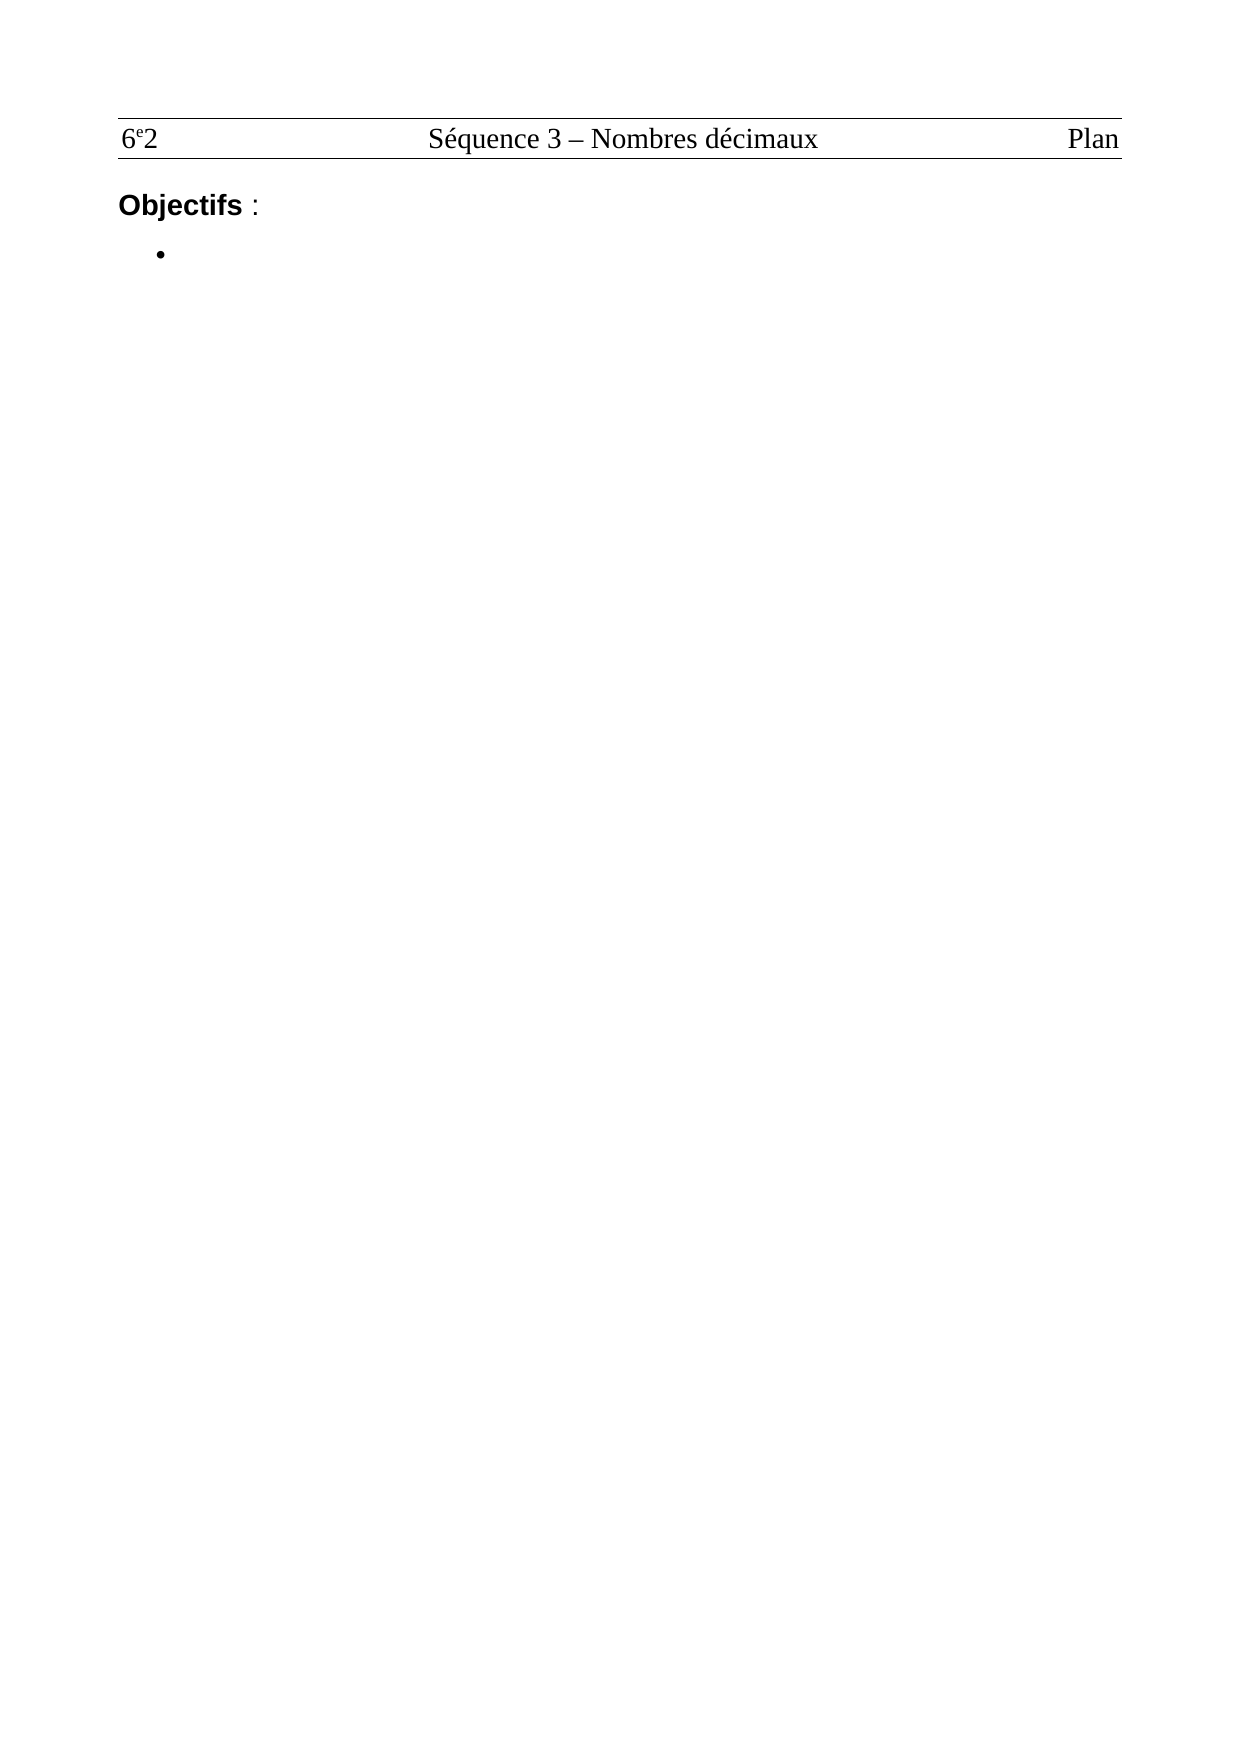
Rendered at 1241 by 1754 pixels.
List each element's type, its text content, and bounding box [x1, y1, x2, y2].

text Objectifs : [118, 188, 1122, 221]
